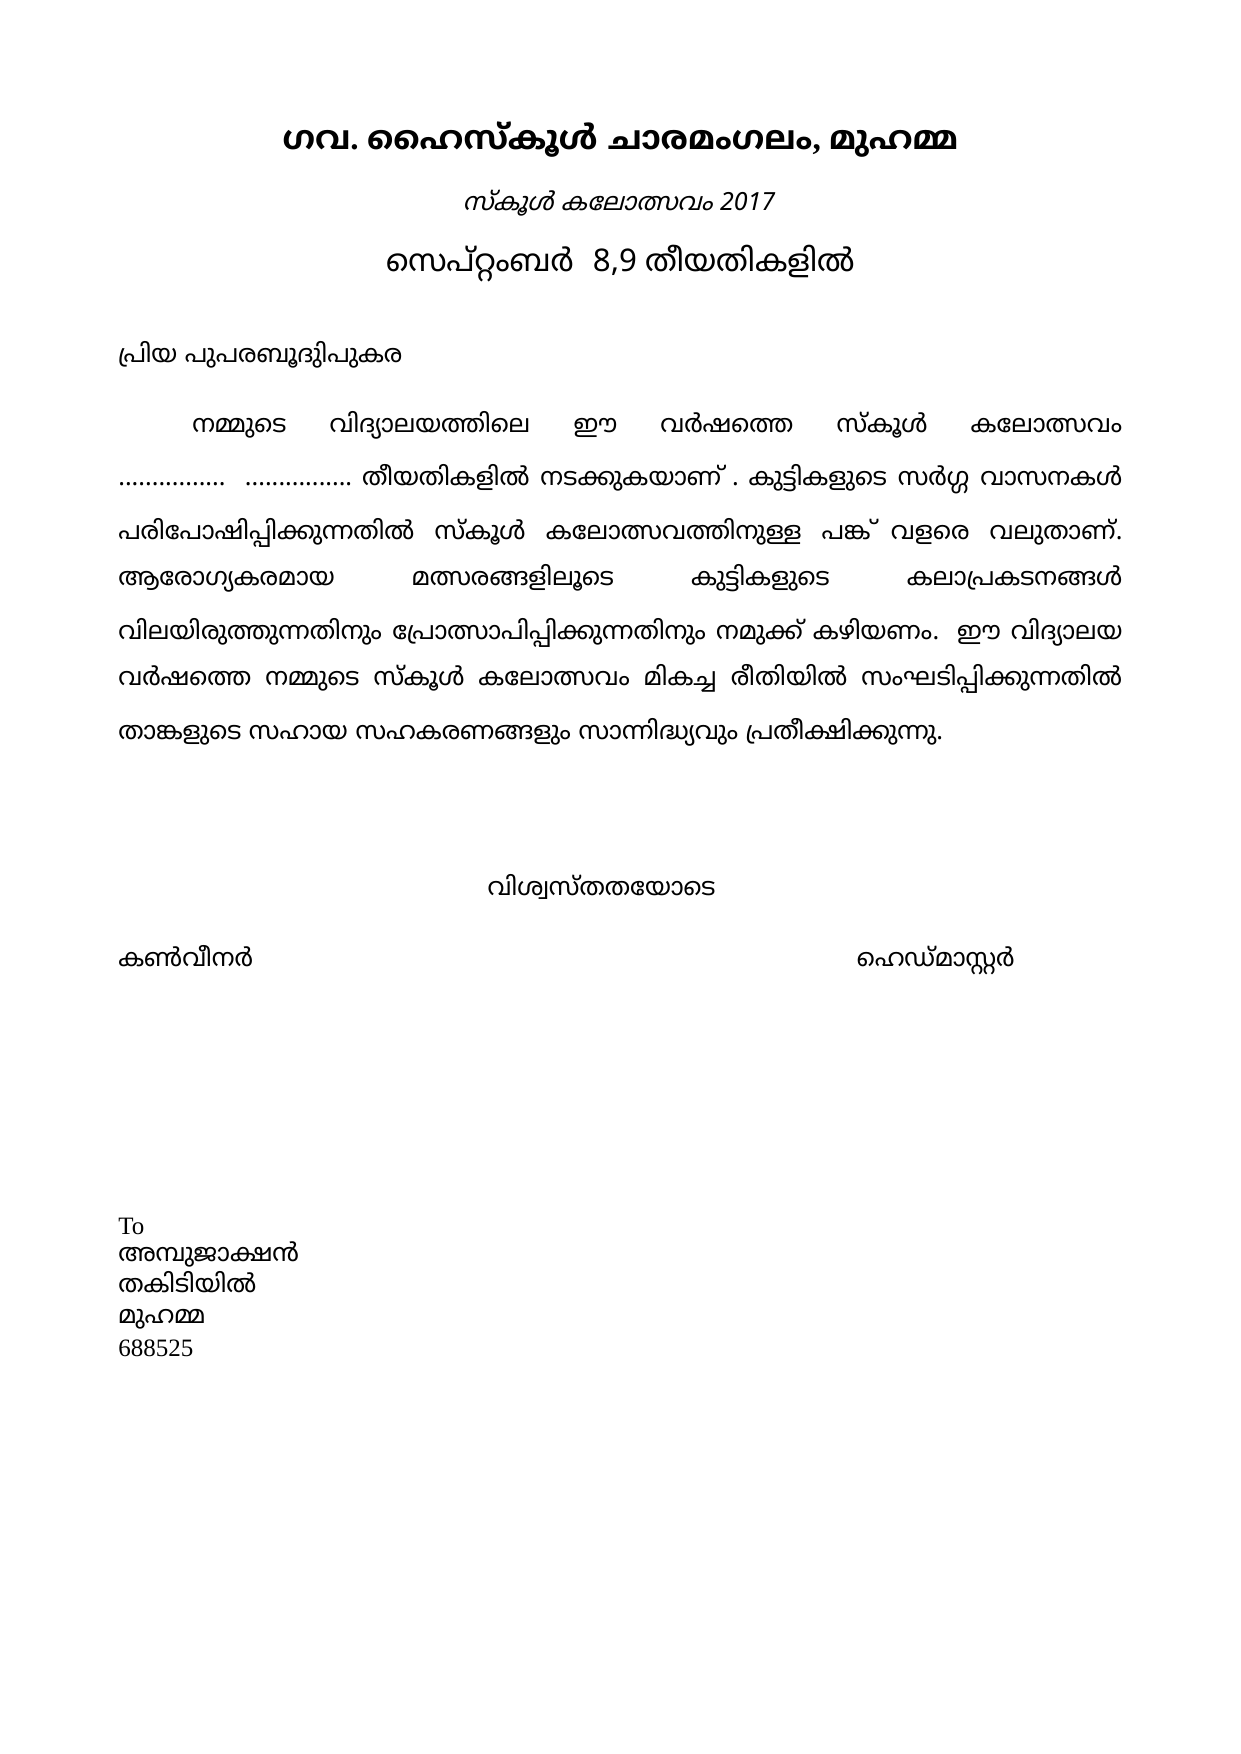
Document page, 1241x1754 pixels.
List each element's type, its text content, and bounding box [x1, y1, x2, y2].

text നമ്മുടെ വിദ്യാലയത്തിലെ ഈ വര്‍ഷത്തെ സ്കൂള്‍ കലോത്സവം ................ ................ തീയതികളില്‍ നടക്കുകയാണ് . കുട്ടികളുടെ സര്‍ഗ്ഗ വാസനകള്‍ പരിപോഷിപ്പിക്കുന്നതില്‍ സ്കൂള്‍ കലോത്സവത്തിനുള്ള പങ്ക് വളരെ വലുതാണ്. ആരോഗ്യകരമായ മത്സരങ്ങളിലൂടെ കുട്ടികളുടെ കലാപ്രകടനങ്ങള്‍ വിലയിരുത്തുന്നതിനും പ്രോത്സാപിപ്പിക്കുന്നതിനും നമുക്ക് കഴിയണം. ഈ വിദ്യാലയ വര്‍ഷത്തെ നമ്മുടെ സ്കൂള്‍ കലോത്സവം മികച്ച രീതിയില്‍ സംഘടിപ്പിക്കുന്നതില്‍ താങ്കളുടെ സഹായ സഹകരണങ്ങളും സാന്നിദ്ധ്യവും പ്രതീക്ഷിക്കുന്നു. [118, 406, 1122, 749]
text തകിടിയില്‍ [118, 1271, 1122, 1302]
text ‌‌ [118, 801, 1122, 835]
text ഗവ. ഹൈസ്കൂള്‍ ചാരമംഗലം, മുഹമ്മ [118, 118, 1122, 162]
text സെപ്റ്റംബര്‍ 8,9 തീയതികളില്‍ [118, 238, 1122, 284]
text 688525 [118, 1333, 1122, 1362]
text സ്കൂള്‍ കലോത്സവം 2017 [118, 184, 1122, 220]
text കണ്‍വീനര്‍ ഹെഡ്‌മാസ്റ്റര്‍ [118, 939, 1122, 976]
text വിശ്വസ്തതയോടെ [118, 869, 1122, 905]
text മുഹമ്മ [118, 1302, 1122, 1333]
text അമ്പുജാക്ഷന്‍ [118, 1240, 1122, 1271]
text പ്രിയ പുപരബൂദുിപുകര [118, 341, 1122, 372]
text To [118, 1211, 1122, 1240]
